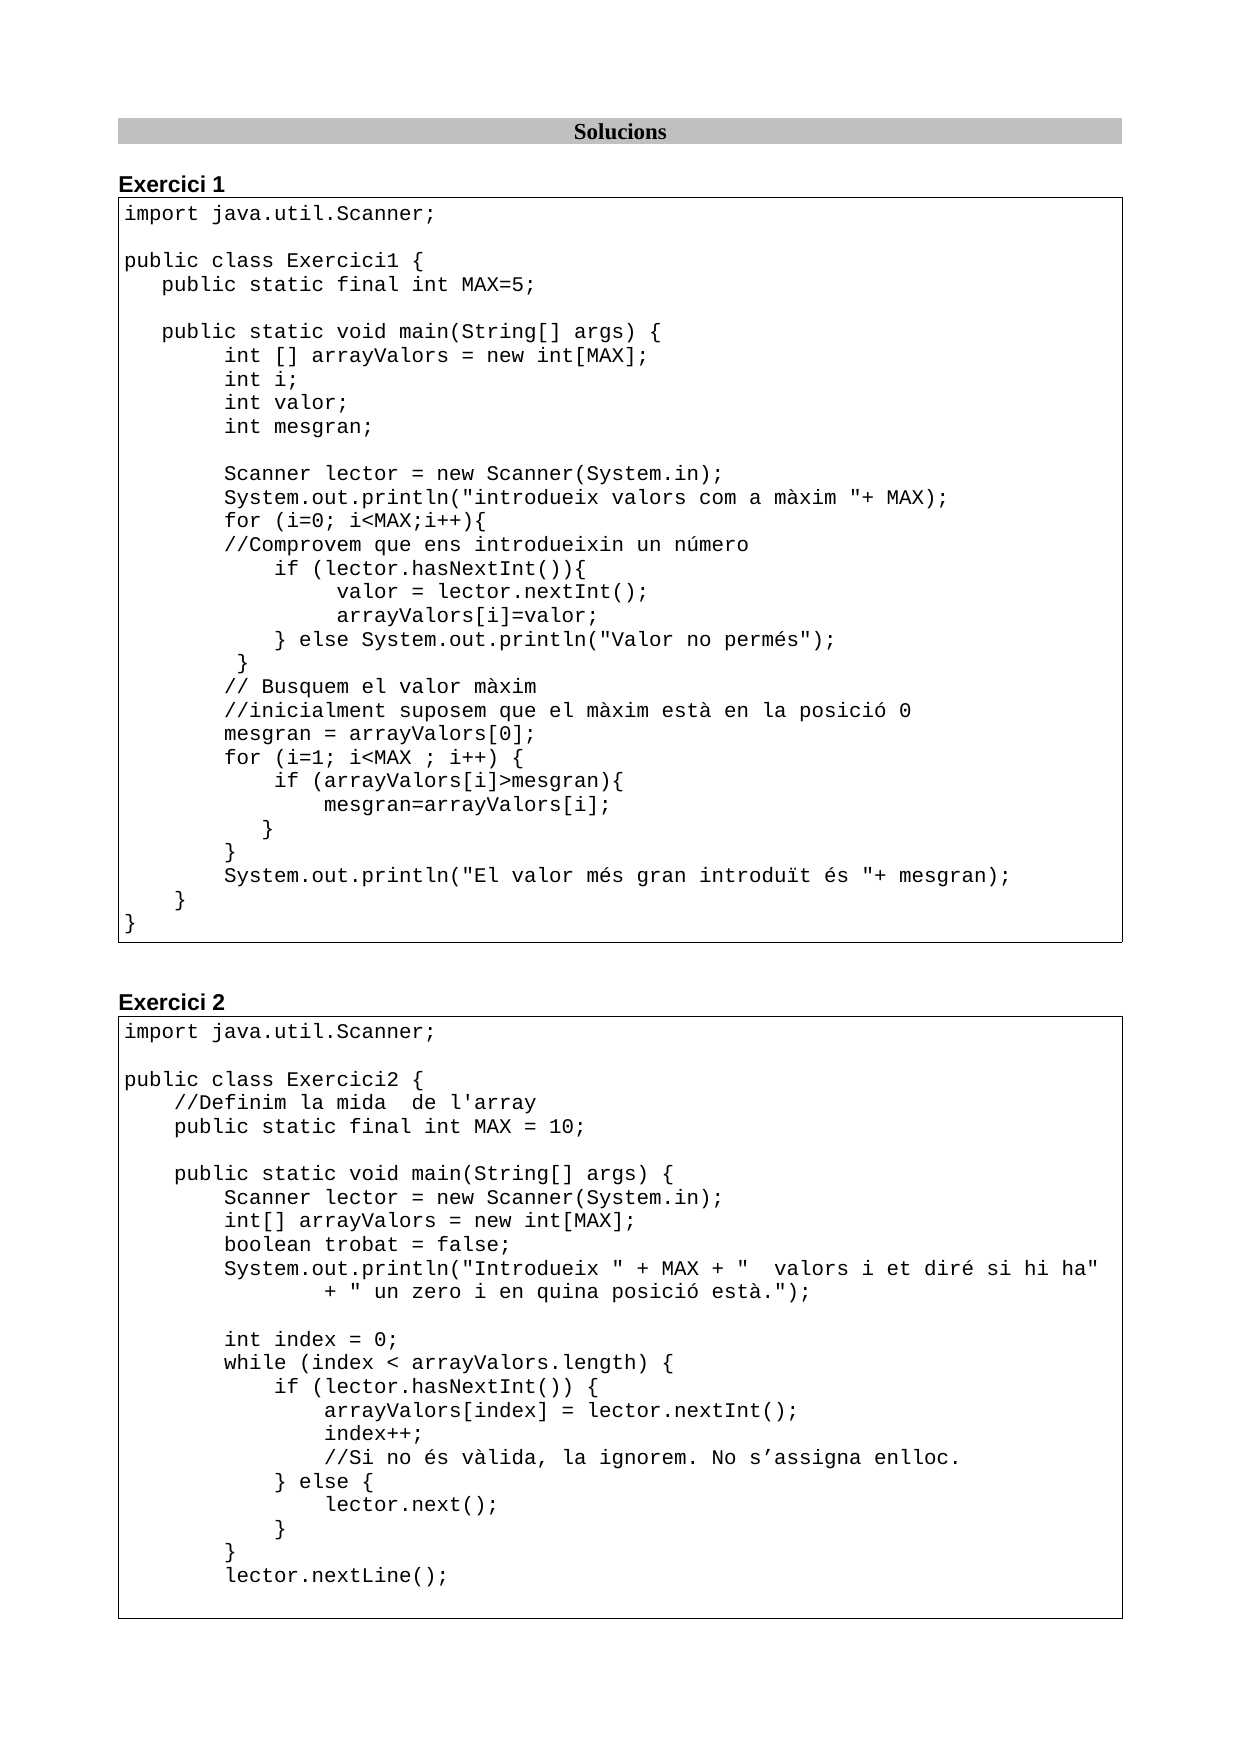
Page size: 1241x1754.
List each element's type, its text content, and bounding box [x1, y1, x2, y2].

table_header import java.util.Scanner; public class Exercici2 { //Definim la mida de l'array public static final int MAX = 10; public static void main(String[] args) { Scanner lector = new Scanner(System.in); int[] arrayValors = new int[MAX]; boolean trobat = false; System.out.println("Introdueix " + MAX + " valors i et diré si hi ha" + " un zero i en quina posició està."); int index = 0; while (index < arrayValors.length) { if (lector.hasNextInt()) { arrayValors[index] = lector.nextInt(); index++; //Si no és vàlida, la ignorem. No s’assigna enlloc. } else { lector.next(); } } lector.nextLine(); [119, 1017, 1122, 1618]
table_header import java.util.Scanner; public class Exercici1 { public static final int MAX=5; public static void main(String[] args) { int [] arrayValors = new int[MAX]; int i; int valor; int mesgran; Scanner lector = new Scanner(System.in); System.out.println("introdueix valors com a màxim "+ MAX); for (i=0; i<MAX;i++){ //Comprovem que ens introdueixin un número if (lector.hasNextInt()){ valor = lector.nextInt(); arrayValors[i]=valor; } else System.out.println("Valor no permés"); } // Busquem el valor màxim //inicialment suposem que el màxim està en la posició 0 mesgran = arrayValors[0]; for (i=1; i<MAX ; i++) { if (arrayValors[i]>mesgran){ mesgran=arrayValors[i]; } } System.out.println("El valor més gran introduït és "+ mesgran); } } [119, 198, 1122, 942]
text Exercici 2 [118, 989, 1122, 1016]
text Solucions [118, 118, 1122, 144]
text Exercici 1 [118, 171, 1122, 197]
